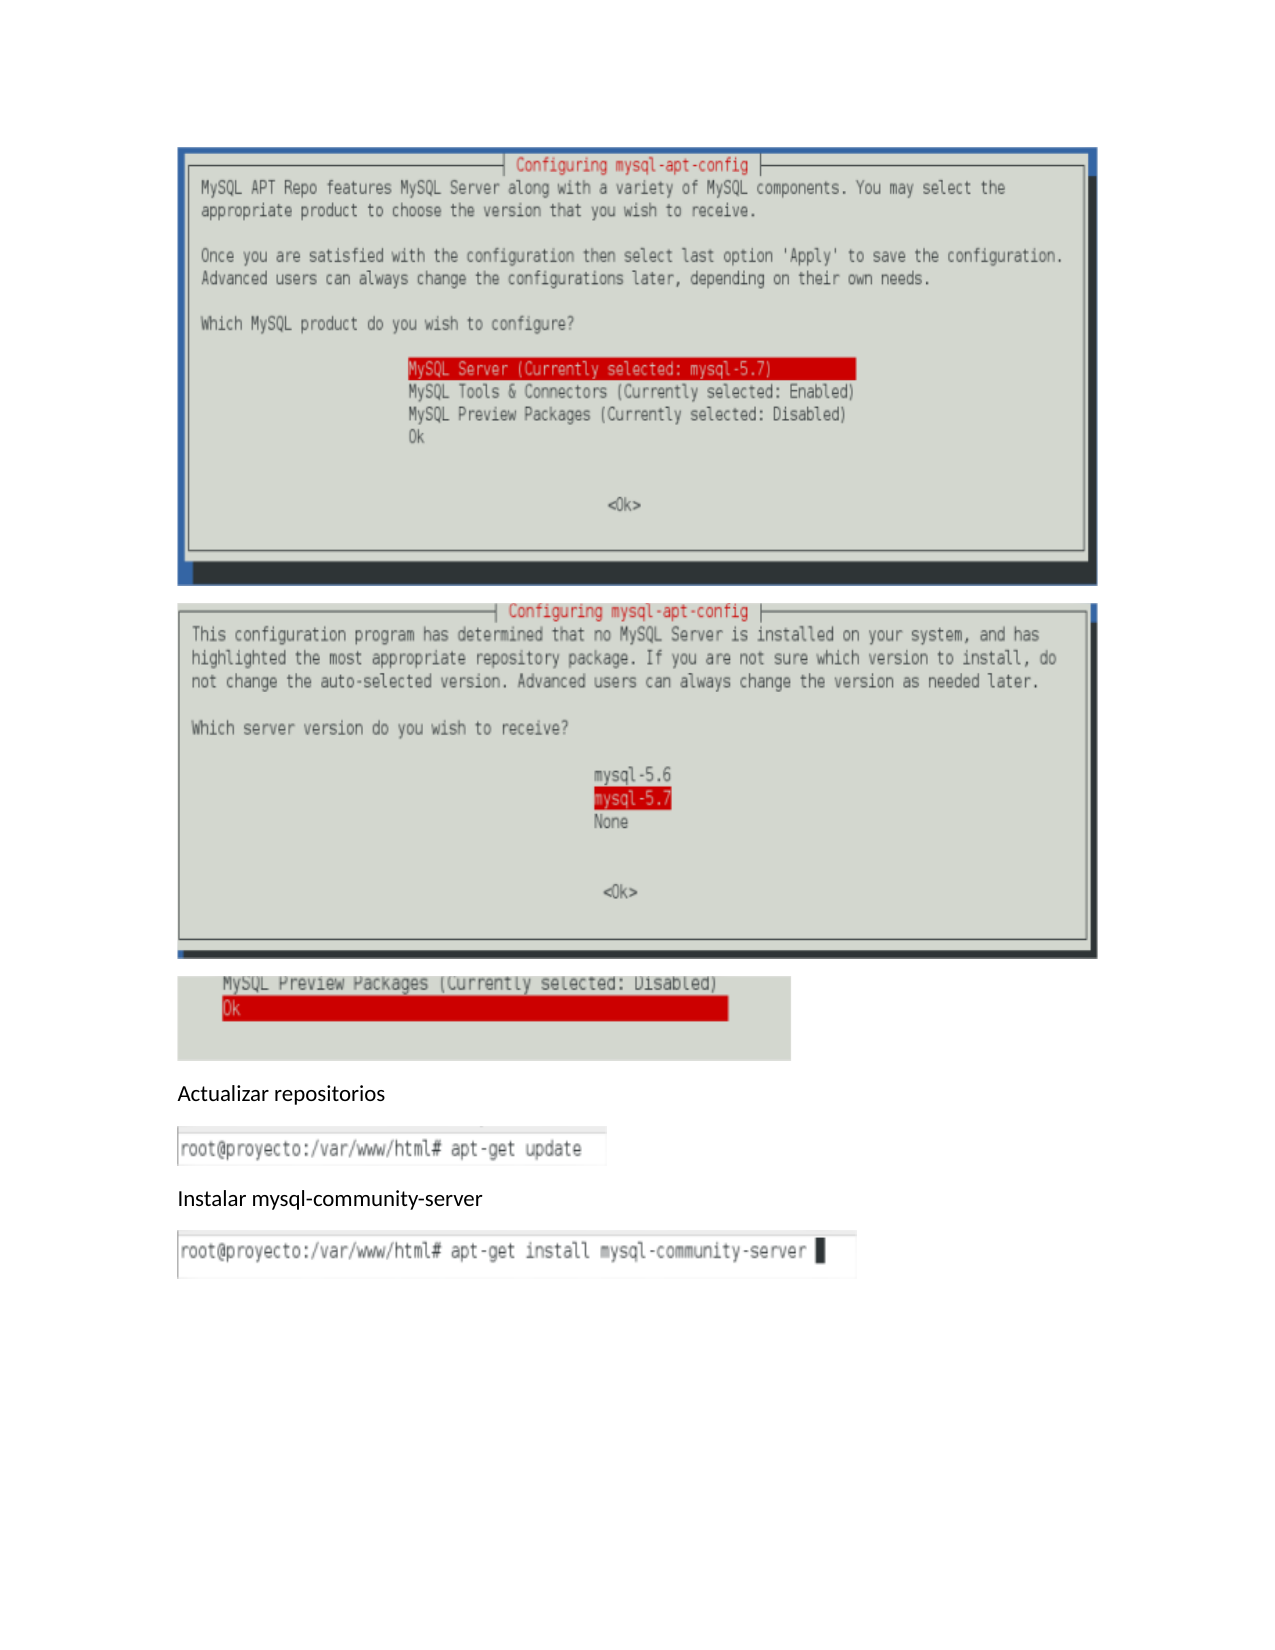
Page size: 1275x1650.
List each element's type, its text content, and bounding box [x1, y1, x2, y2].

picture [177, 603, 1098, 959]
picture [177, 1126, 607, 1166]
picture [177, 147, 1098, 586]
text Instalar mysql-community-server [177, 1184, 1098, 1212]
picture [177, 1230, 857, 1279]
picture [177, 976, 792, 1061]
text Actualizar repositorios [177, 1079, 1098, 1108]
